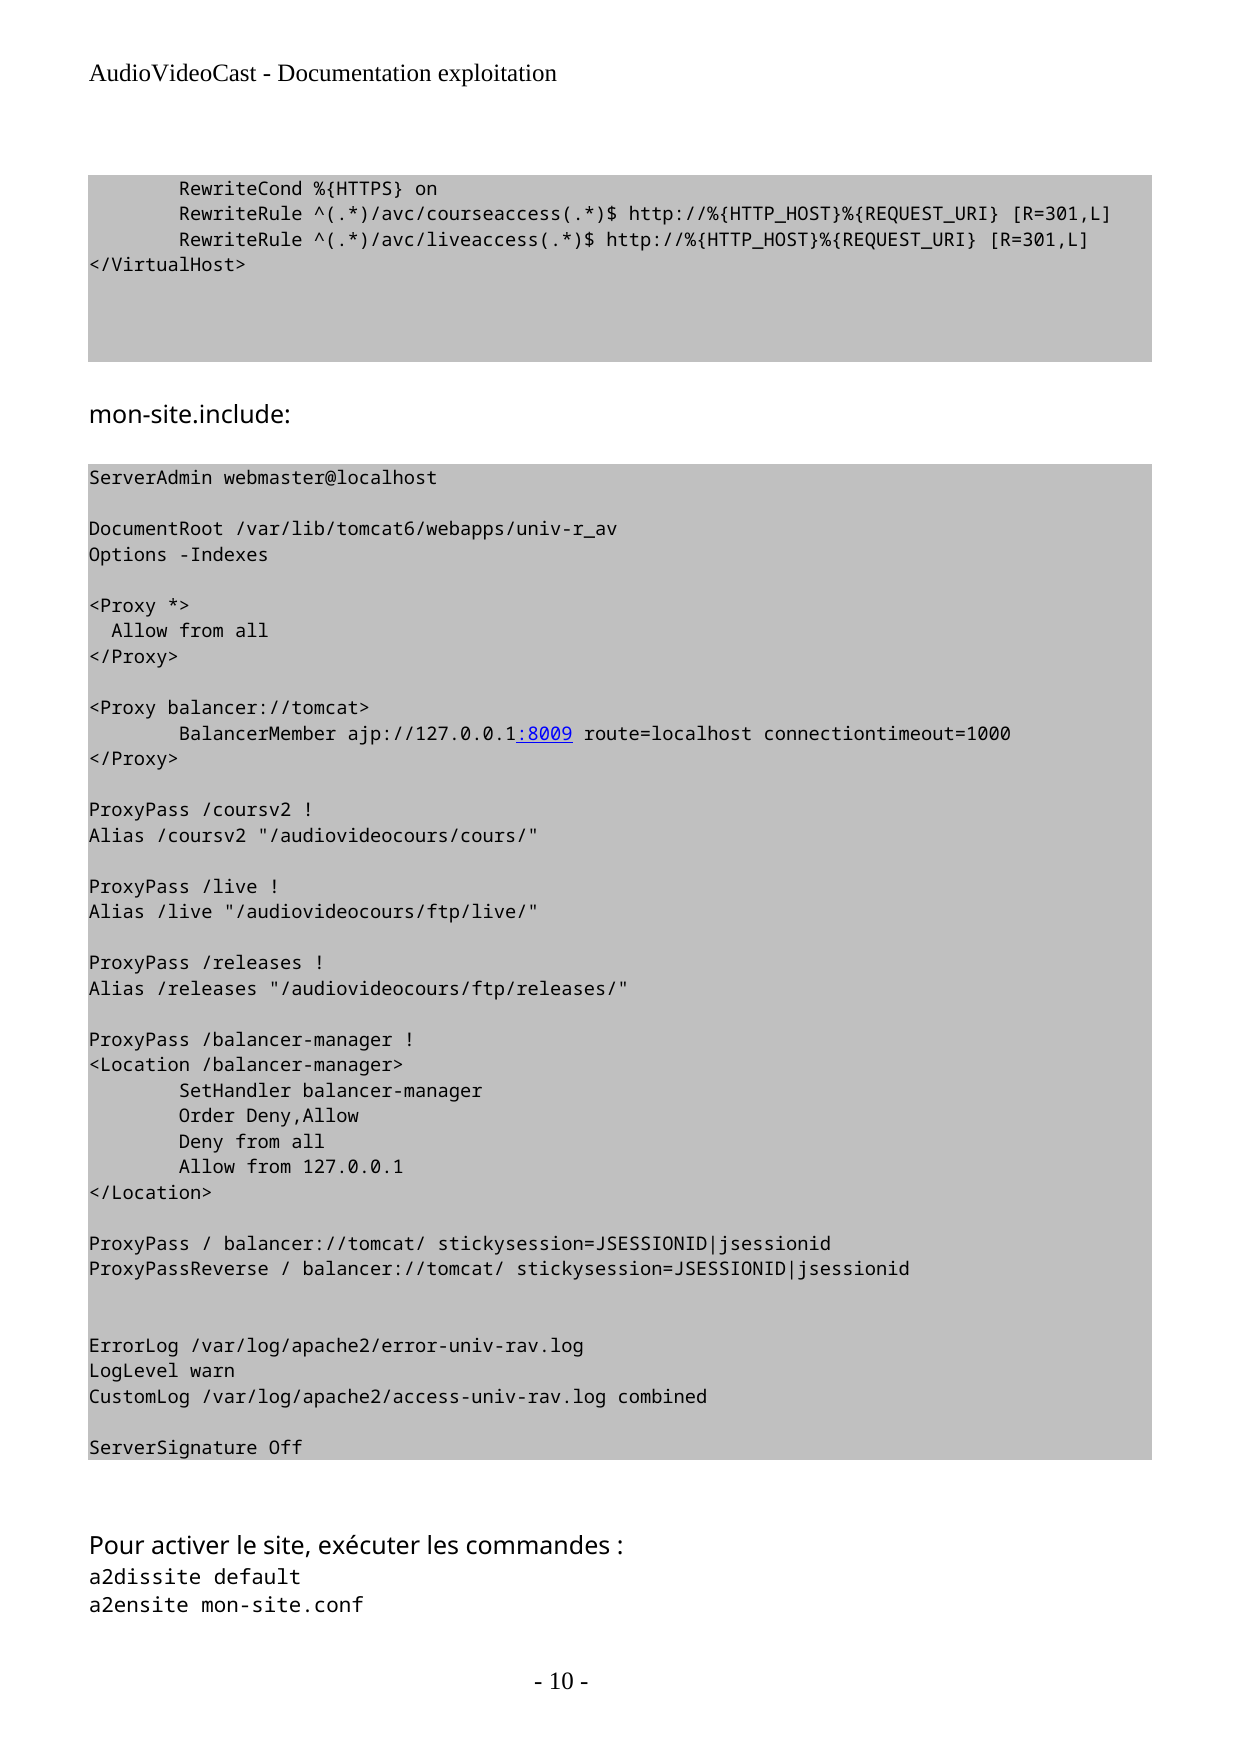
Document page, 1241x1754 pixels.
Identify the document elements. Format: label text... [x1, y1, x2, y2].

text RewriteRule ^(.*)/avc/liveaccess(.*)$ http://%{HTTP_HOST}%{REQUEST_URI} [R=301,L] [88, 226, 1152, 252]
text a2dissite default [88, 1562, 1152, 1591]
text ServerAdmin webmaster@localhost DocumentRoot /var/lib/tomcat6/webapps/univ-r_av Options -Indexes <Proxy *> Allow from all </Proxy> <Proxy balancer://tomcat> BalancerMember ajp://127.0.0.1:8009 route=localhost connectiontimeout=1000 </Proxy> ProxyPass /coursv2 ! Alias /coursv2 "/audiovideocours/cours/" ProxyPass /live ! Alias /live "/audiovideocours/ftp/live/" ProxyPass /releases ! Alias /releases "/audiovideocours/ftp/releases/" ProxyPass /balancer-manager ! <Location /balancer-manager> SetHandler balancer-manager Order Deny,Allow Deny from all Allow from 127.0.0.1 </Location> ProxyPass / balancer://tomcat/ stickysession=JSESSIONID|jsessionid ProxyPassReverse / balancer://tomcat/ stickysession=JSESSIONID|jsessionid ErrorLog /var/log/apache2/error-univ-rav.log LogLevel warn CustomLog /var/log/apache2/access-univ-rav.log combined ServerSignature Off [88, 464, 1152, 1460]
text RewriteCond %{HTTPS} on [88, 175, 1152, 201]
text a2ensite mon-site.conf [88, 1591, 1152, 1619]
text RewriteRule ^(.*)/avc/courseaccess(.*)$ http://%{HTTP_HOST}%{REQUEST_URI} [R=301,L] [88, 201, 1152, 226]
text Pour activer le site, exécuter les commandes : [88, 1528, 1152, 1562]
text </VirtualHost> [88, 252, 1152, 277]
text mon-site.include: [88, 396, 1152, 431]
